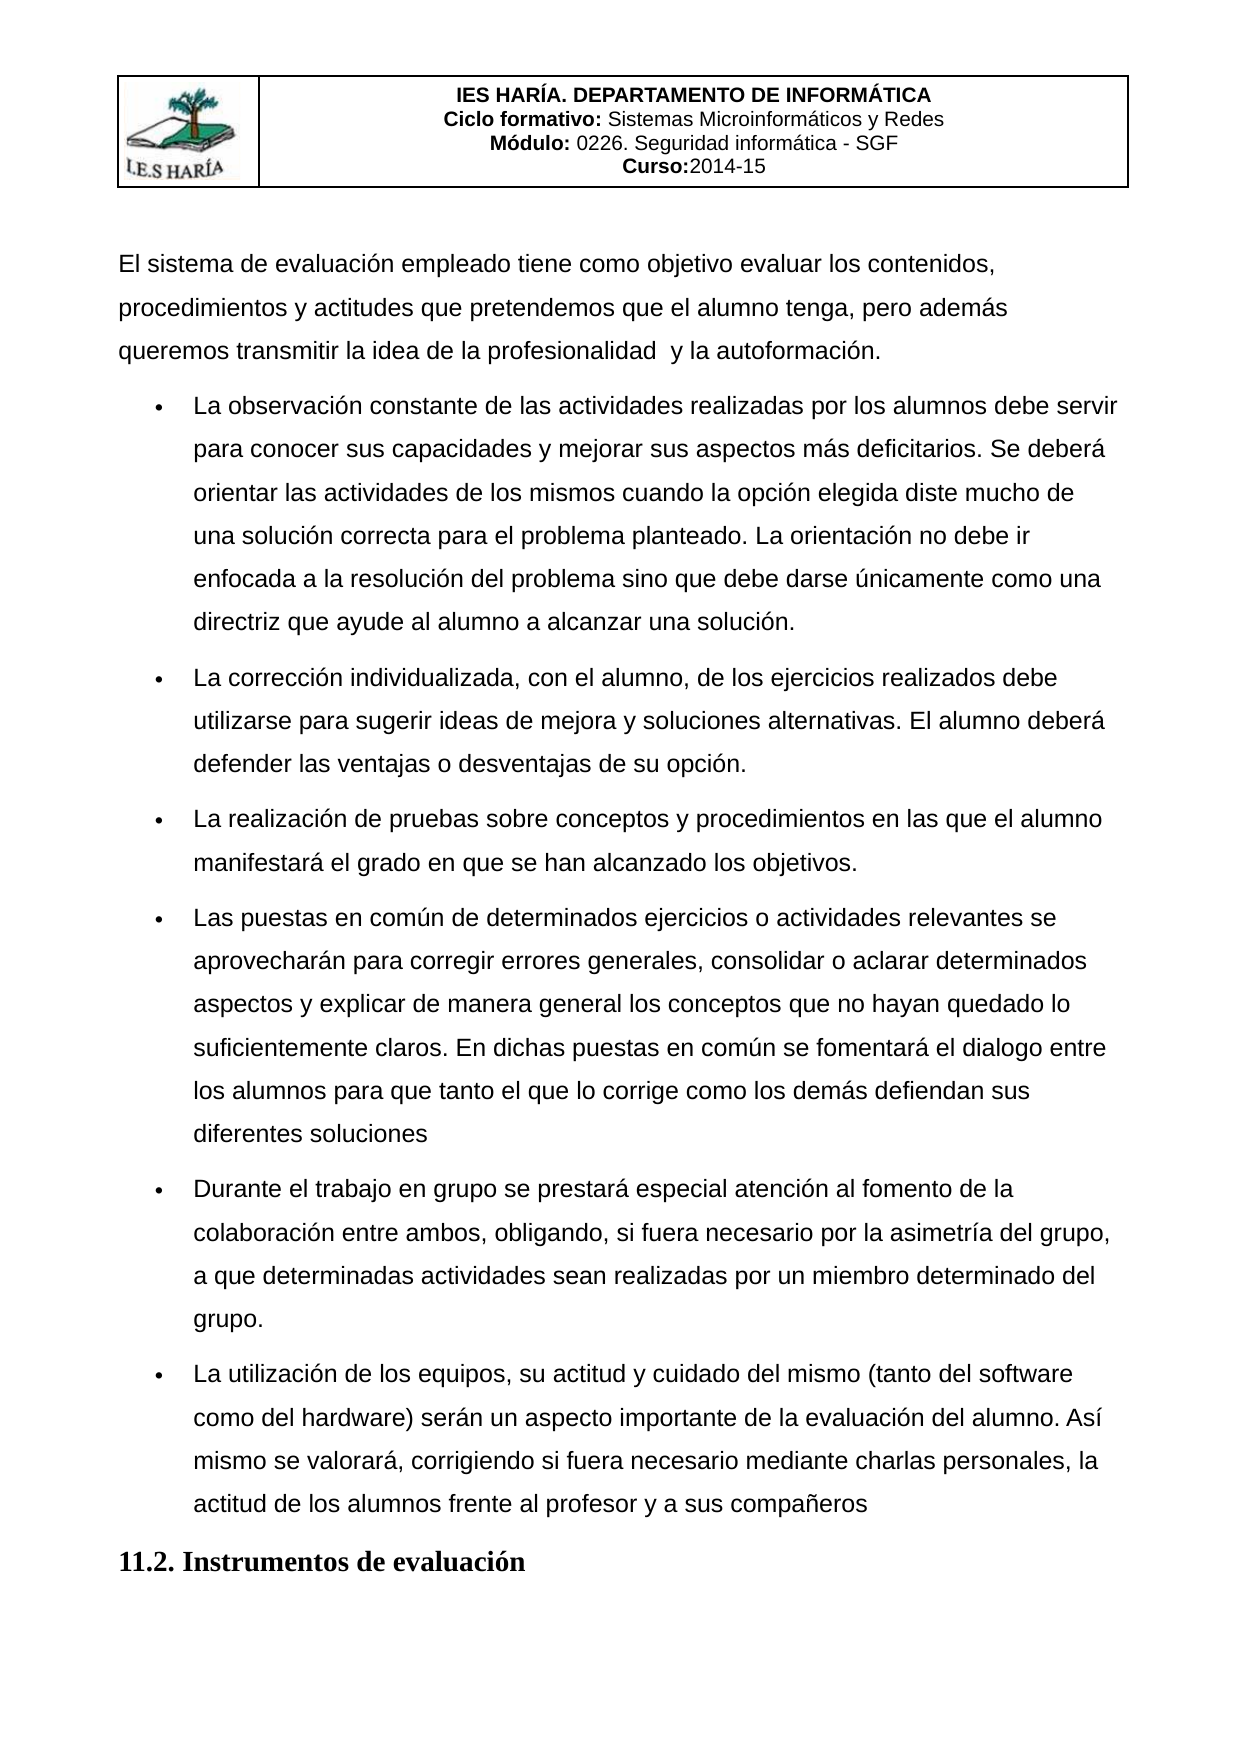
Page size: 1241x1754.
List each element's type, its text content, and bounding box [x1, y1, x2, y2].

text El sistema de evaluación empleado tiene como objetivo evaluar los contenidos, procedimientos y actitudes que pretendemos que el alumno tenga, pero además queremos transmitir la idea de la profesionalidad y la autoformación. [118, 249, 1122, 364]
list Durante el trabajo en grupo se prestará especial atención al fomento de la colaboración entre ambos, obligando, si fuera necesario por la asimetría del grupo, a que determinadas actividades sean realizadas por un miembro determinado del grupo. [156, 1174, 1122, 1333]
subtitle 11.2. Instrumentos de evaluación [118, 1544, 1122, 1578]
list La realización de pruebas sobre conceptos y procedimientos en las que el alumno manifestará el grado en que se han alcanzado los objetivos. [156, 804, 1122, 876]
list La corrección individualizada, con el alumno, de los ejercicios realizados debe utilizarse para sugerir ideas de mejora y soluciones alternativas. El alumno deberá defender las ventajas o desventajas de su opción. [156, 663, 1122, 778]
list Las puestas en común de determinados ejercicios o actividades relevantes se aprovecharán para corregir errores generales, consolidar o aclarar determinados aspectos y explicar de manera general los conceptos que no hayan quedado lo suficientemente claros. En dichas puestas en común se fomentará el dialogo entre los alumnos para que tanto el que lo corrige como los demás defiendan sus diferentes soluciones [156, 903, 1122, 1148]
list La observación constante de las actividades realizadas por los alumnos debe servir para conocer sus capacidades y mejorar sus aspectos más deficitarios. Se deberá orientar las actividades de los mismos cuando la opción elegida diste mucho de una solución correcta para el problema planteado. La orientación no debe ir enfocada a la resolución del problema sino que debe darse únicamente como una directriz que ayude al alumno a alcanzar una solución. [156, 391, 1122, 636]
list La utilización de los equipos, su actitud y cuidado del mismo (tanto del software como del hardware) serán un aspecto importante de la evaluación del alumno. Así mismo se valorará, corrigiendo si fuera necesario mediante charlas personales, la actitud de los alumnos frente al profesor y a sus compañeros [156, 1359, 1122, 1518]
picture [123, 82, 241, 180]
